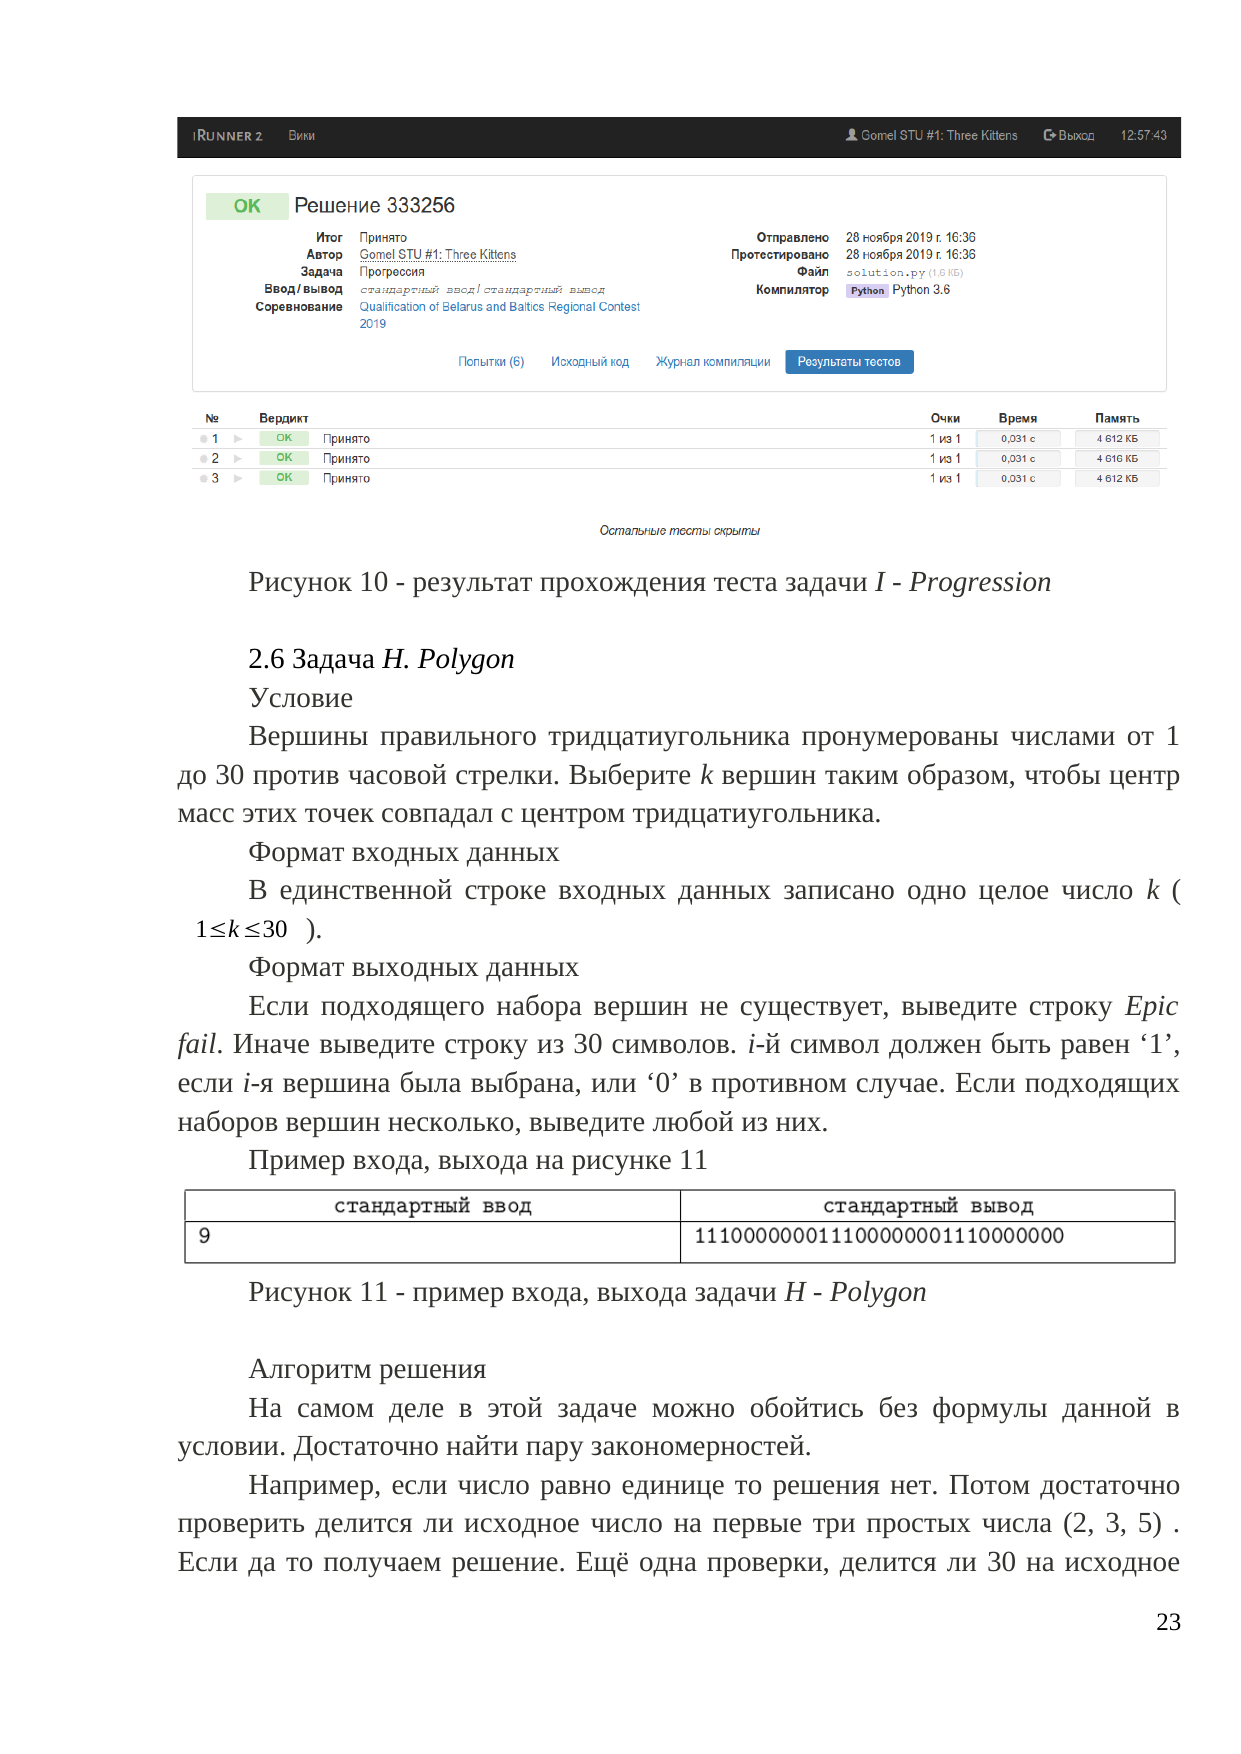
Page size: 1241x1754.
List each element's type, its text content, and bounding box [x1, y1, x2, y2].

text Если подходящего набора вершин не существует, выведите строку Epic fail. Иначе выведите строку из 30 символов. i-й символ должен быть равен ‘1’, если i-я вершина была выбрана, или ‘0’ в противном случае. Если подходящих наборов вершин несколько, выведите любой из них. [177, 988, 1181, 1137]
text Пример входа, выхода на рисунке 11 [177, 1142, 1181, 1176]
text Условие [177, 680, 1181, 713]
text Рисунок 10 - результат прохождения теста задачи I - Progression [177, 560, 1181, 598]
text Рисунок 11 - пример входа, выхода задачи H - Polygon [177, 1270, 1181, 1308]
picture [177, 117, 1182, 560]
text Например, если число равно единице то решения нет. Потом достаточно проверить делится ли исходное число на первые три простых числа (2, 3, 5) . Если да то получаем решение. Ещё одна проверки, делится ли 30 на исходное [177, 1467, 1181, 1577]
text Вершины правильного тридцатиугольника пронумерованы числами от 1 до 30 против часовой стрелки. Выберите k вершин таким образом, чтобы центр масс этих точек совпадал с центром тридцатиугольника. [177, 718, 1181, 829]
picture [177, 1183, 1182, 1270]
text 2.6 Задача H. Polygon [177, 641, 1181, 675]
text Алгоритм решения [177, 1351, 1181, 1385]
text Формат выходных данных [177, 949, 1181, 983]
text На самом деле в этой задаче можно обойтись без формулы данной в условии. Достаточно найти пару закономерностей. [177, 1390, 1181, 1462]
text В единственной строке входных данных записано одно целое число k (). [177, 872, 1181, 944]
text Формат входных данных [177, 834, 1181, 867]
